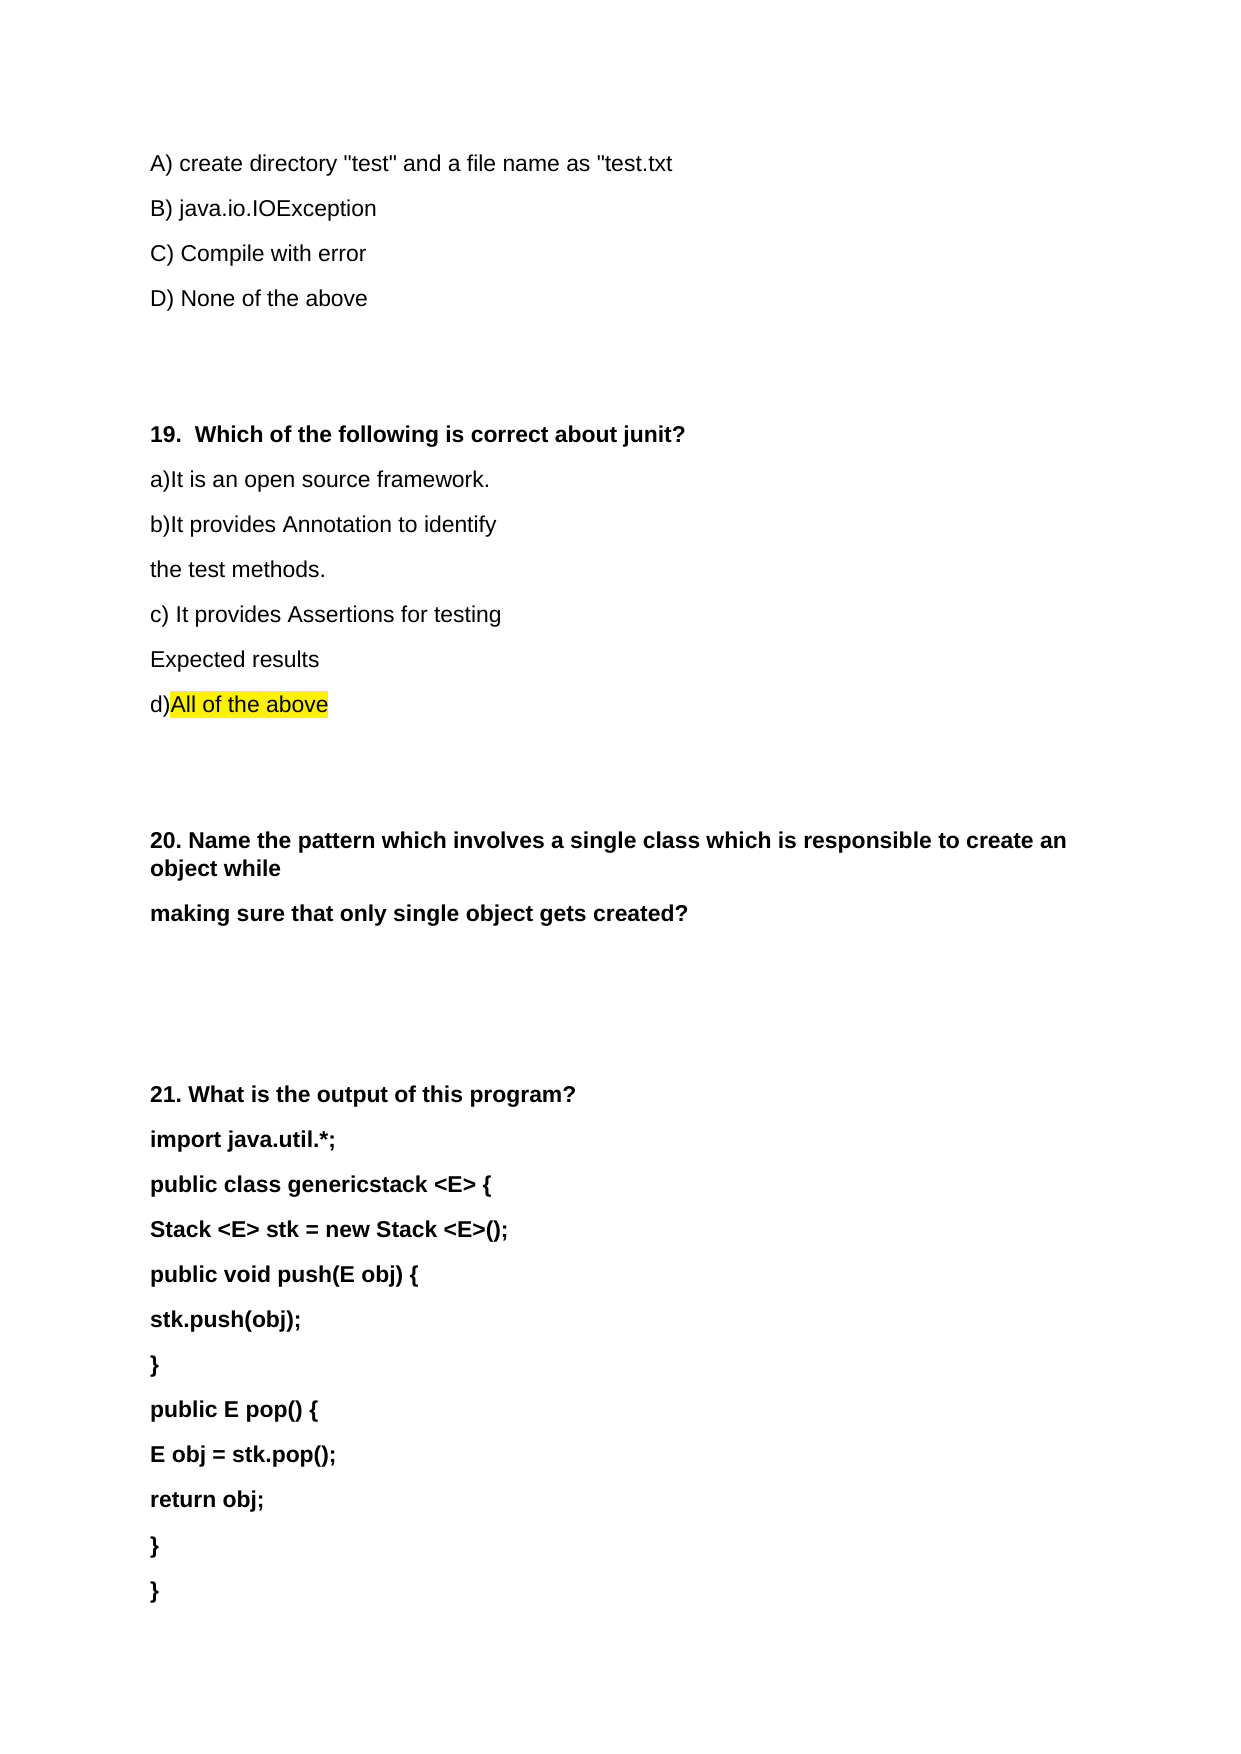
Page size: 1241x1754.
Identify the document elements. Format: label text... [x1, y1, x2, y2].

text making sure that only single object gets created? [150, 900, 1090, 926]
text } [150, 1532, 1090, 1558]
text A) create directory "test" and a file name as "test.txt [150, 150, 1090, 176]
text public void push(E obj) { [150, 1261, 1090, 1287]
text public E pop() { [150, 1396, 1090, 1423]
text d)All of the above [150, 691, 1090, 718]
text 20. Name the pattern which involves a single class which is responsible to create an object while [150, 827, 1090, 881]
text import java.util.*; [150, 1126, 1090, 1152]
text Expected results [150, 646, 1090, 672]
text Stack <E> stk = new Stack <E>(); [150, 1216, 1090, 1242]
text C) Compile with error [150, 240, 1090, 267]
text } [150, 1577, 1090, 1603]
text D) None of the above [150, 285, 1090, 312]
text b)It provides Annotation to identify [150, 511, 1090, 537]
text } [150, 1351, 1090, 1377]
text 19. Which of the following is correct about junit? [150, 421, 1090, 447]
text public class genericstack <E> { [150, 1171, 1090, 1197]
text a)It is an open source framework. [150, 466, 1090, 492]
text stk.push(obj); [150, 1306, 1090, 1332]
text 21. What is the output of this program? [150, 1081, 1090, 1107]
text c) It provides Assertions for testing [150, 601, 1090, 627]
text B) java.io.IOException [150, 195, 1090, 221]
text the test methods. [150, 556, 1090, 582]
text E obj = stk.pop(); [150, 1441, 1090, 1468]
text return obj; [150, 1486, 1090, 1513]
